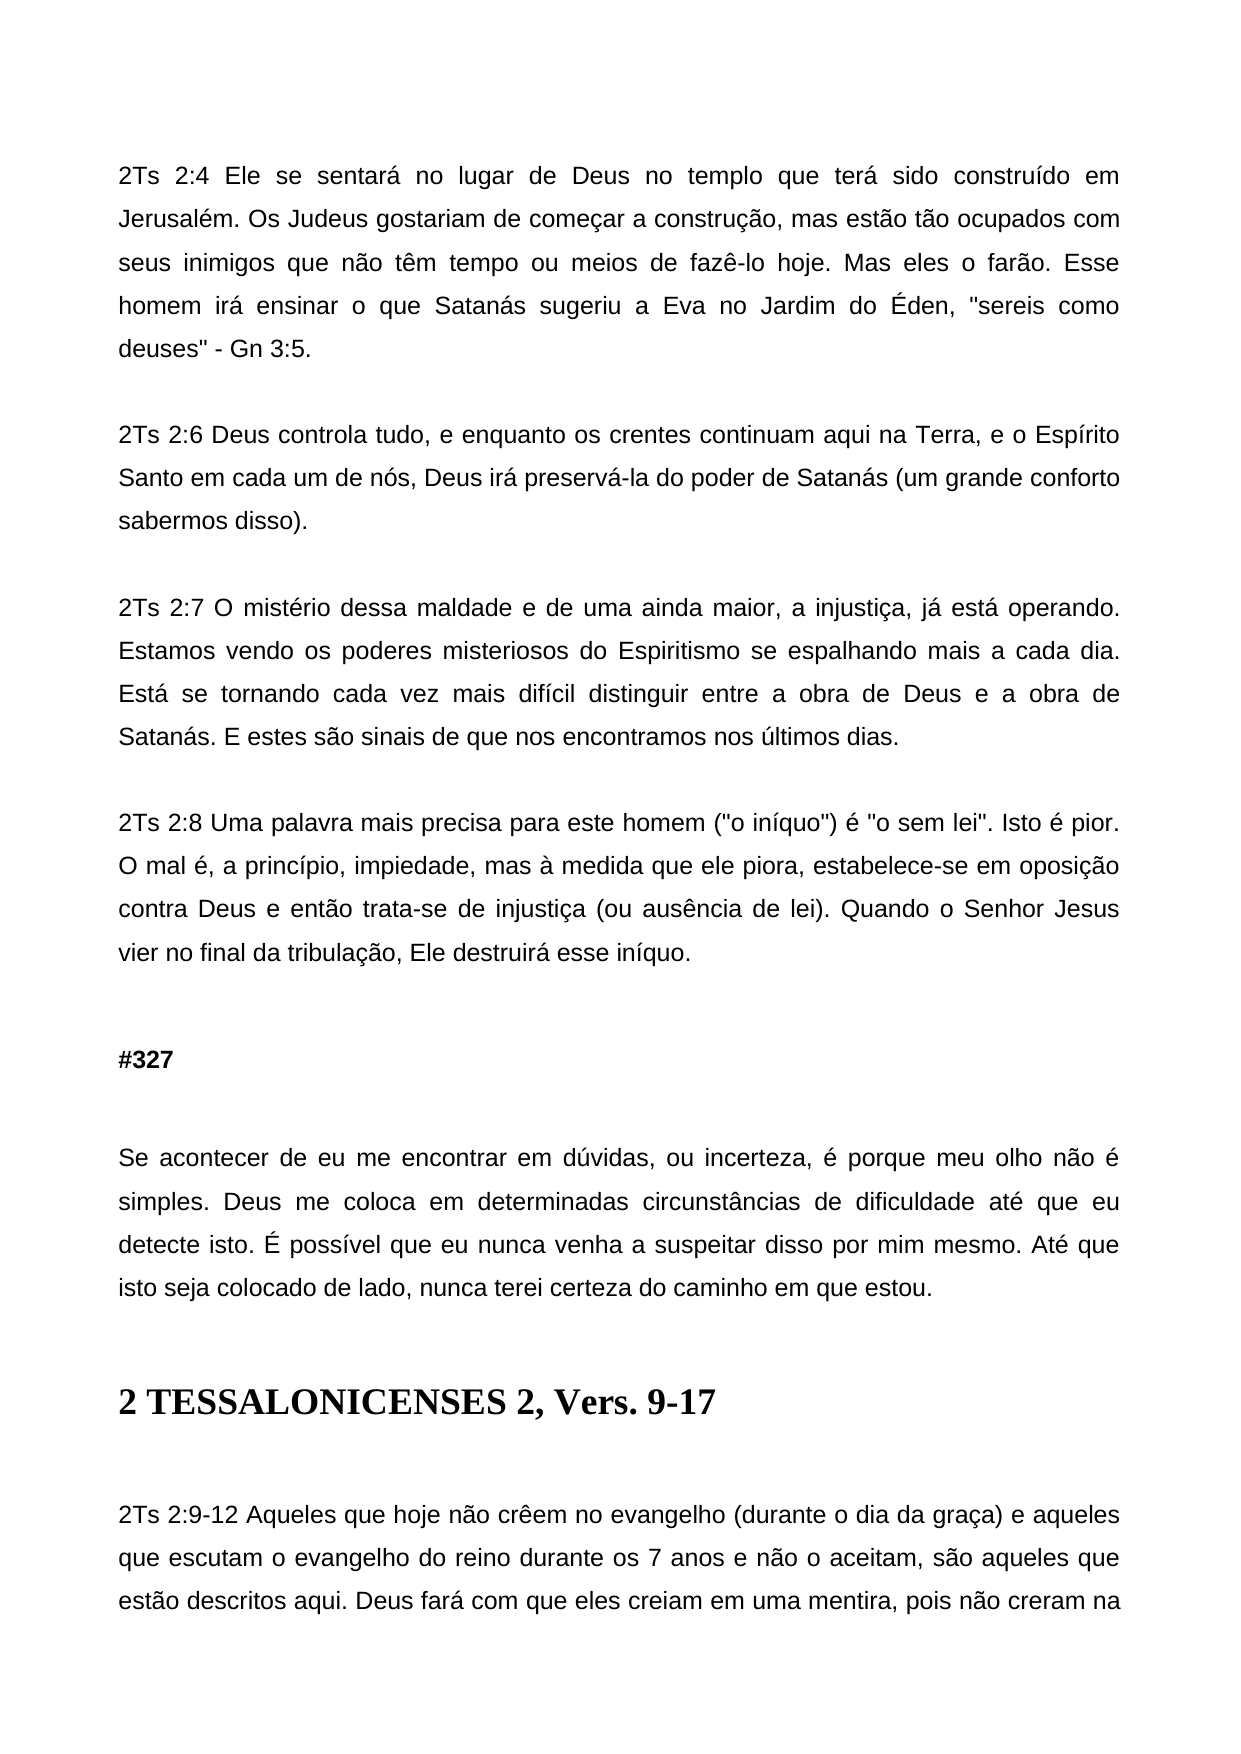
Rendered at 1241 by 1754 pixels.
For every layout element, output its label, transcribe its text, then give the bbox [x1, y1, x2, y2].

subtitle #327 [118, 1044, 1122, 1073]
text 2Ts 2:7 O mistério dessa maldade e de uma ainda maior, a injustiça, já está operando. Estamos vendo os poderes misteriosos do Espiritismo se espalhando mais a cada dia. Está se tornando cada vez mais difícil distinguir entre a obra de Deus e a obra de Satanás. E estes são sinais de que nos encontramos nos últimos dias. [118, 592, 1122, 751]
subtitle 2 TESSALONICENSES 2, Vers. 9-17 [118, 1380, 1122, 1423]
text 2Ts 2:9-12 Aqueles que hoje não crêem no evangelho (durante o dia da graça) e aqueles que escutam o evangelho do reino durante os 7 anos e não o aceitam, são aqueles que estão descritos aqui. Deus fará com que eles creiam em uma mentira, pois não creram na [118, 1500, 1122, 1615]
text 2Ts 2:6 Deus controla tudo, e enquanto os crentes continuam aqui na Terra, e o Espírito Santo em cada um de nós, Deus irá preservá-la do poder de Satanás (um grande conforto sabermos disso). [118, 420, 1122, 535]
text 2Ts 2:4 Ele se sentará no lugar de Deus no templo que terá sido construído em Jerusalém. Os Judeus gostariam de começar a construção, mas estão tão ocupados com seus inimigos que não têm tempo ou meios de fazê-lo hoje. Mas eles o farão. Esse homem irá ensinar o que Satanás sugeriu a Eva no Jardim do Éden, "sereis como deuses" - Gn 3:5. [118, 161, 1122, 362]
text 2Ts 2:8 Uma palavra mais precisa para este homem ("o iníquo") é "o sem lei". Isto é pior. O mal é, a princípio, impiedade, mas à medida que ele piora, estabelece-se em oposição contra Deus e então trata-se de injustiça (ou ausência de lei). Quando o Senhor Jesus vier no final da tribulação, Ele destruirá esse iníquo. [118, 808, 1122, 966]
text Se acontecer de eu me encontrar em dúvidas, ou incerteza, é porque meu olho não é simples. Deus me coloca em determinadas circunstâncias de dificuldade até que eu detecte isto. É possível que eu nunca venha a suspeitar disso por mim mesmo. Até que isto seja colocado de lado, nunca terei certeza do caminho em que estou. [118, 1143, 1122, 1301]
